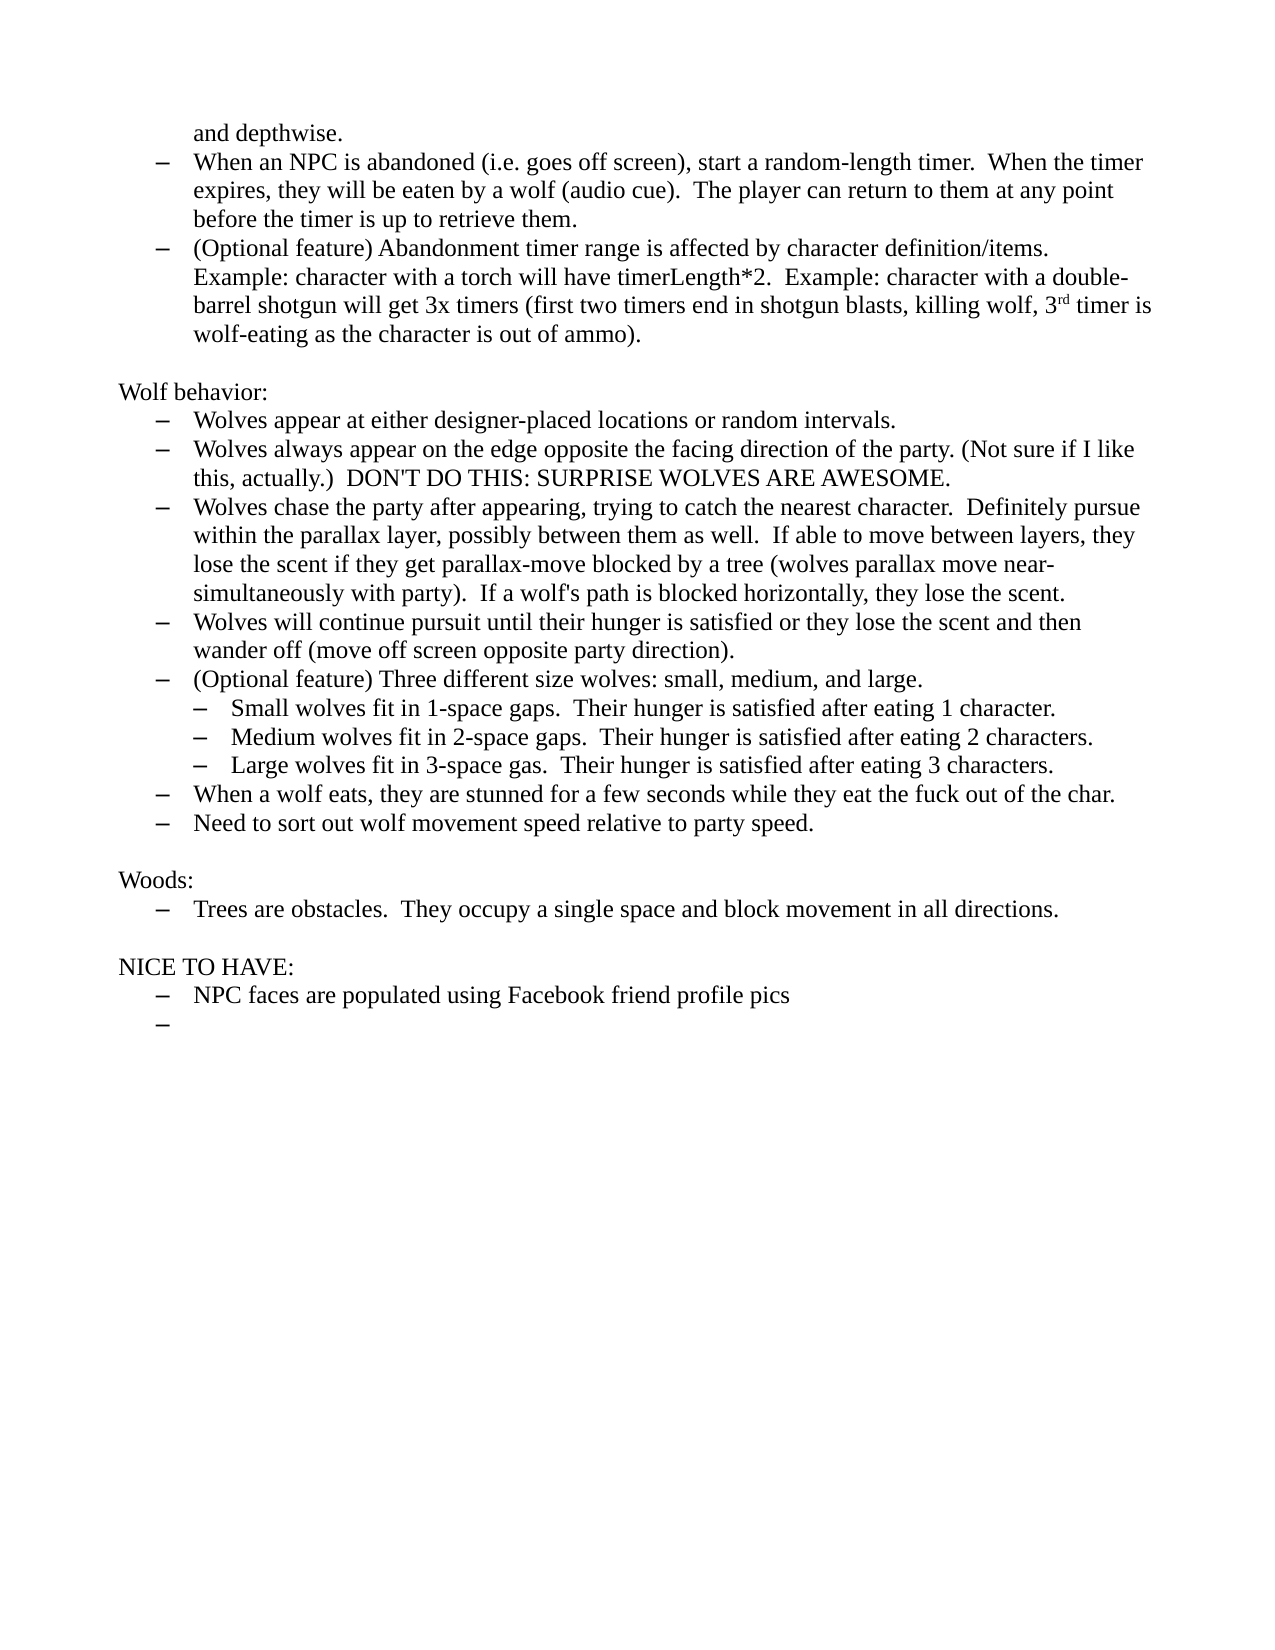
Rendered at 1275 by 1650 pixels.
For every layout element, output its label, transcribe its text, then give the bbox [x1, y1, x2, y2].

list Small wolves fit in 1-space gaps. Their hunger is satisfied after eating 1 character. [193, 693, 1157, 722]
list Large wolves fit in 3-space gas. Their hunger is satisfied after eating 3 characters. [193, 751, 1157, 779]
list When a wolf eats, they are stunned for a few seconds while they eat the fuck out of the char. [156, 779, 1157, 808]
list (Optional feature) Abandonment timer range is affected by character definition/items. Example: character with a torch will have timerLength*2. Example: character with a double-barrel shotgun will get 3x timers (first two timers end in shotgun blasts, killing wolf, 3rd timer is wolf-eating as the character is out of ammo). [156, 233, 1157, 348]
list Need to sort out wolf movement speed relative to party speed. [156, 808, 1157, 837]
list (Optional feature) Three different size wolves: small, medium, and large. [156, 664, 1157, 693]
list Wolves will continue pursuit until their hunger is satisfied or they lose the scent and then wander off (move off screen opposite party direction). [156, 607, 1157, 664]
list When an NPC is abandoned (i.e. goes off screen), start a random-length timer. When the timer expires, they will be eaten by a wolf (audio cue). The player can return to them at any point before the timer is up to retrieve them. [156, 147, 1157, 233]
list Wolves always appear on the edge opposite the facing direction of the party. (Not sure if I like this, actually.) DON'T DO THIS: SURPRISE WOLVES ARE AWESOME. [156, 434, 1157, 492]
list Trees are obstacles. They occupy a single space and block movement in all directions. [156, 894, 1157, 923]
text Woods: [118, 866, 1157, 894]
text NICE TO HAVE: [118, 952, 1157, 981]
list Wolves chase the party after appearing, trying to catch the nearest character. Definitely pursue within the parallax layer, possibly between them as well. If able to move between layers, they lose the scent if they get parallax-move blocked by a tree (wolves parallax move near-simultaneously with party). If a wolf's path is blocked horizontally, they lose the scent. [156, 492, 1157, 607]
list and depthwise. [156, 118, 1157, 147]
list Wolves appear at either designer-placed locations or random intervals. [156, 406, 1157, 434]
list NPC faces are populated using Facebook friend profile pics [156, 981, 1157, 1009]
list Medium wolves fit in 2-space gaps. Their hunger is satisfied after eating 2 characters. [193, 722, 1157, 751]
text Wolf behavior: [118, 377, 1157, 406]
